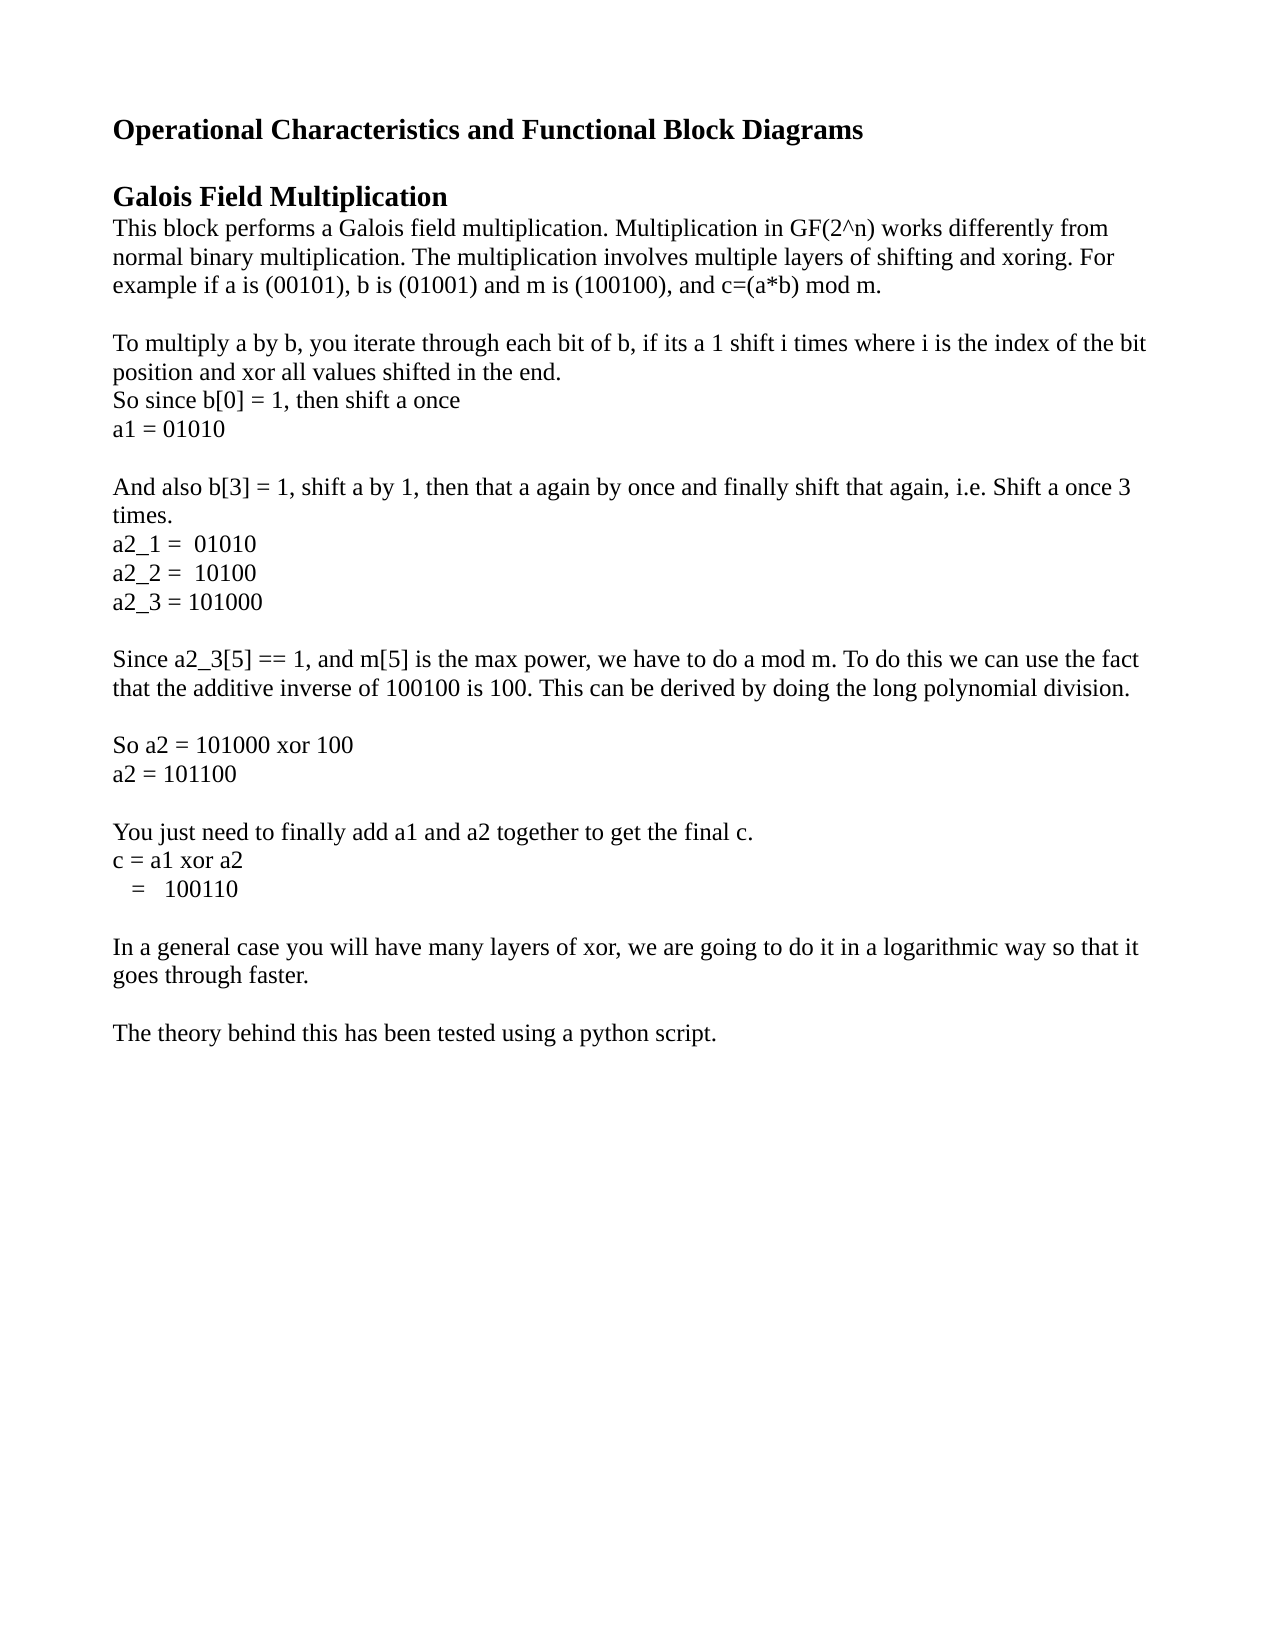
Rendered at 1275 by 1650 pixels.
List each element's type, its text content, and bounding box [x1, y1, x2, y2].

text a2_3 = 101000 [112, 587, 1162, 616]
text And also b[3] = 1, shift a by 1, then that a again by once and finally shift that again, i.e. Shift a once 3 times. [112, 472, 1162, 529]
text a1 = 01010 [112, 414, 1162, 443]
text = 100110 [112, 874, 1162, 903]
text a2 = 101100 [112, 759, 1162, 788]
text This block performs a Galois field multiplication. Multiplication in GF(2^n) works differently from normal binary multiplication. The multiplication involves multiple layers of shifting and xoring. For example if a is (00101), b is (01001) and m is (100100), and c=(a*b) mod m. [112, 213, 1162, 299]
text The theory behind this has been tested using a python script. [112, 1018, 1162, 1047]
text Operational Characteristics and Functional Block Diagrams [112, 112, 1162, 146]
text c = a1 xor a2 [112, 846, 1162, 874]
text So a2 = 101000 xor 100 [112, 731, 1162, 759]
text a2_1 = 01010 [112, 529, 1162, 558]
text Galois Field Multiplication [112, 179, 1162, 213]
text a2_2 = 10100 [112, 558, 1162, 587]
text You just need to finally add a1 and a2 together to get the final c. [112, 817, 1162, 846]
text So since b[0] = 1, then shift a once [112, 386, 1162, 414]
text To multiply a by b, you iterate through each bit of b, if its a 1 shift i times where i is the index of the bit position and xor all values shifted in the end. [112, 328, 1162, 386]
text Since a2_3[5] == 1, and m[5] is the max power, we have to do a mod m. To do this we can use the fact that the additive inverse of 100100 is 100. This can be derived by doing the long polynomial division. [112, 644, 1162, 702]
text In a general case you will have many layers of xor, we are going to do it in a logarithmic way so that it goes through faster. [112, 932, 1162, 989]
